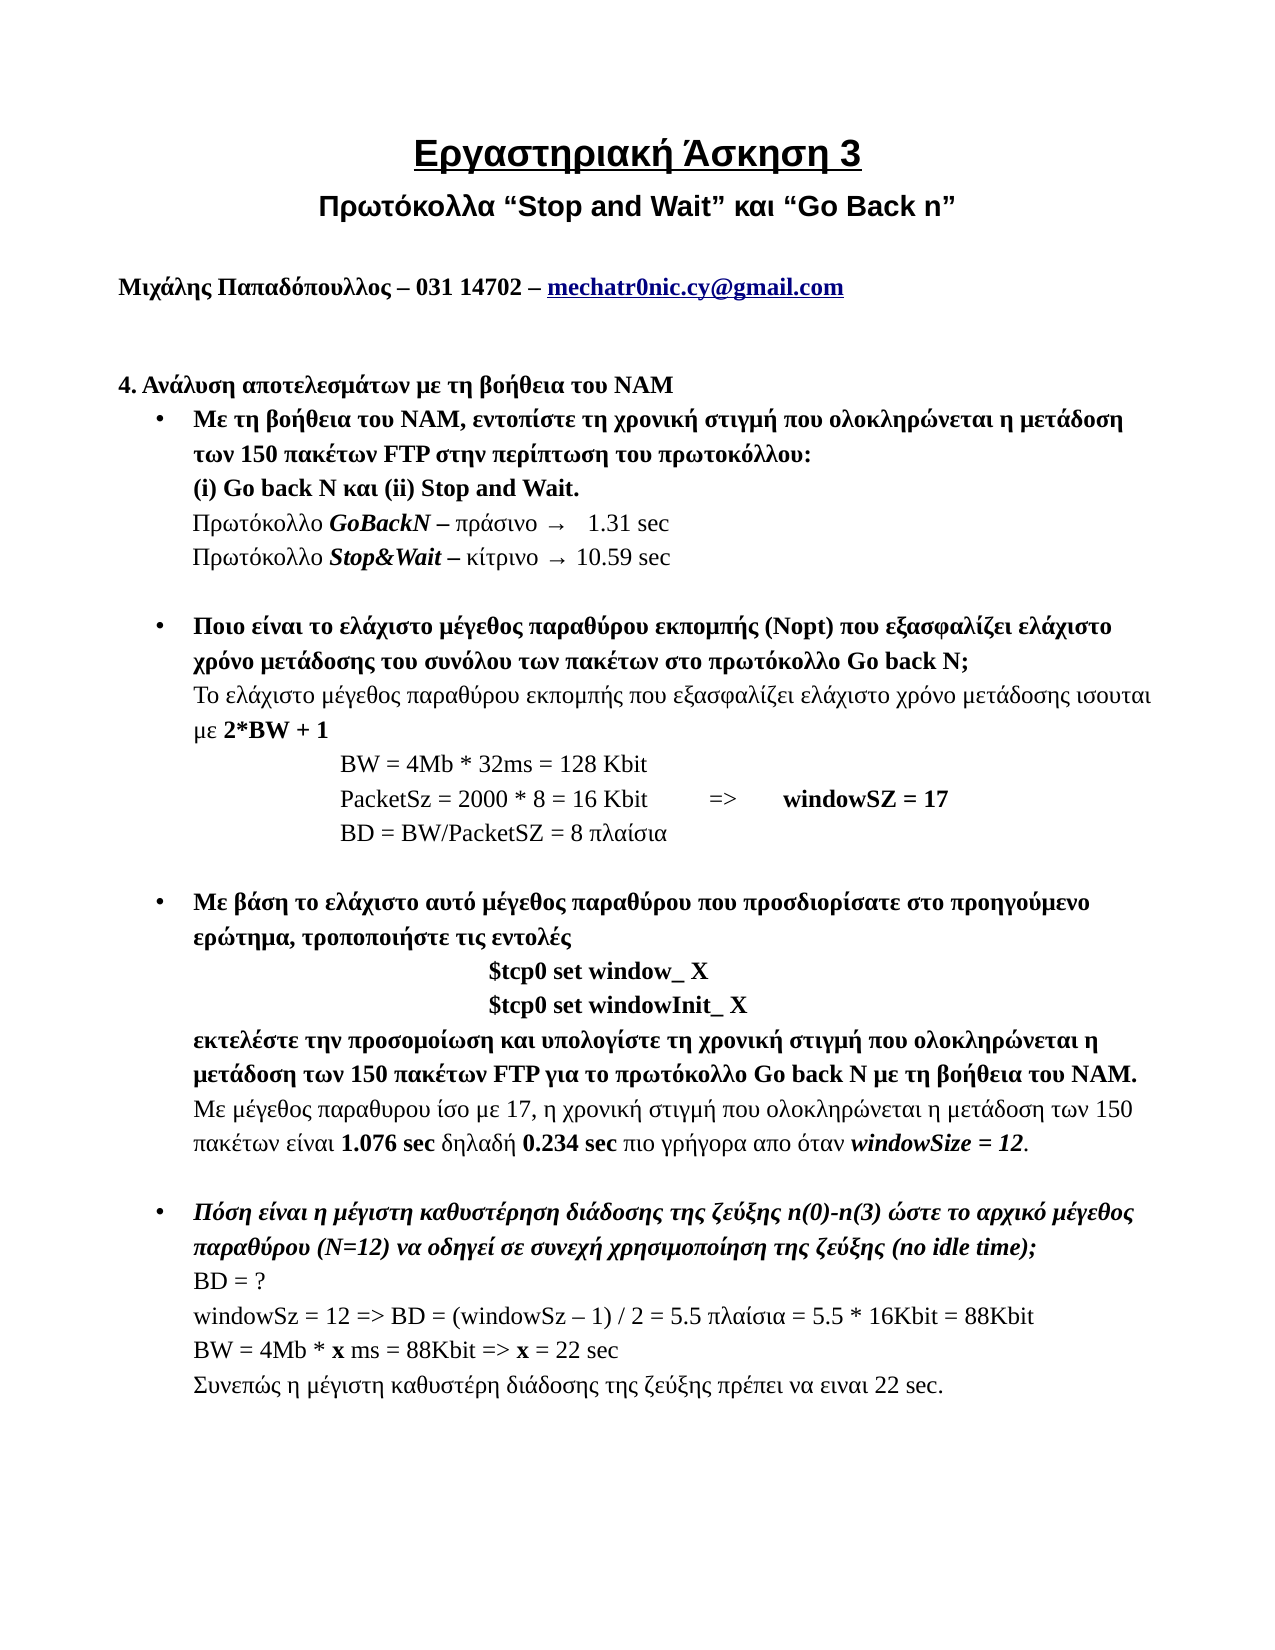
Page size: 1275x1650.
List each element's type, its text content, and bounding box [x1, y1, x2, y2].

subtitle Εργαστηριακή Άσκηση 3 [118, 131, 1157, 175]
list Πόση είναι η μέγιστη καθυστέρηση διάδοσης της ζεύξης n(0)-n(3) ώστε το αρχικό μέγεθος παραθύρου (Ν=12) να οδηγεί σε συνεχή χρησιμοποίηση της ζεύξης (no idle time); [156, 1197, 1157, 1261]
text Το ελάχιστο μέγεθος παραθύρου εκπομπής που εξασφαλίζει ελάχιστο χρόνο μετάδοσης ισουται με 2*BW + 1 [118, 680, 1157, 743]
list Με τη βοήθεια του NAM, εντοπίστε τη χρονική στιγμή που ολοκληρώνεται η μετάδοση των 150 πακέτων FTP στην περίπτωση του πρωτοκόλλου: (i) Go back N και (ii) Stop and Wait. [156, 404, 1157, 502]
text BW = 4Mb * 32ms = 128 Kbit [340, 749, 1157, 778]
text BD = BW/PacketSZ = 8 πλαίσια [340, 818, 1157, 847]
list Με βάση το ελάχιστο αυτό μέγεθος παραθύρου που προσδιορίσατε στο προηγούμενο ερώτημα, τροποποιήστε τις εντολές $tcp0 set window_ X $tcp0 set windowInit_ X εκτελέστε την προσομοίωση και υπολογίστε τη χρονική στιγμή που ολοκληρώνεται η μετάδοση των 150 πακέτων FTP για το πρωτόκολλο Go back N με τη βοήθεια του NAM. [156, 887, 1157, 1088]
text Μιχάλης Παπαδόπουλλος – 031 14702 – mechatr0nic.cy@gmail.com [118, 272, 1157, 301]
text PacketSz = 2000 * 8 = 16 Kbit => windowSZ = 17 [340, 784, 1157, 812]
text BD = ? [118, 1266, 1157, 1295]
text BW = 4Mb * x ms = 88Kbit => x = 22 sec [118, 1335, 1157, 1364]
text windowSz = 12 => BD = (windowSz – 1) / 2 = 5.5 πλαίσια = 5.5 * 16Kbit = 88Kbit [118, 1301, 1157, 1330]
list Ποιο είναι το ελάχιστο μέγεθος παραθύρου εκπομπής (Nopt) που εξασφαλίζει ελάχιστο χρόνο μετάδοσης του συνόλου των πακέτων στο πρωτόκολλο Go back N; [156, 611, 1157, 674]
text Πρωτόκολλο Stop&Wait – κίτρινο → 10.59 sec [118, 542, 1157, 571]
text Πρωτόκολλο GoBackN – πράσινο → 1.31 sec [118, 508, 1157, 537]
subtitle Πρωτόκολλα “Stop and Wait” και “Go Back n” [118, 189, 1157, 222]
text Συνεπώς η μέγιστη καθυστέρη διάδοσης της ζεύξης πρέπει να ειναι 22 sec. [118, 1370, 1157, 1399]
text Με μέγεθος παραθυρου ίσο με 17, η χρονική στιγμή που ολοκληρώνεται η μετάδοση των 150 πακέτων είναι 1.076 sec δηλαδή 0.234 sec πιο γρήγορα απο όταν windowSize = 12. [118, 1094, 1157, 1157]
text 4. Ανάλυση αποτελεσμάτων με τη βοήθεια του NAM [118, 370, 1157, 399]
